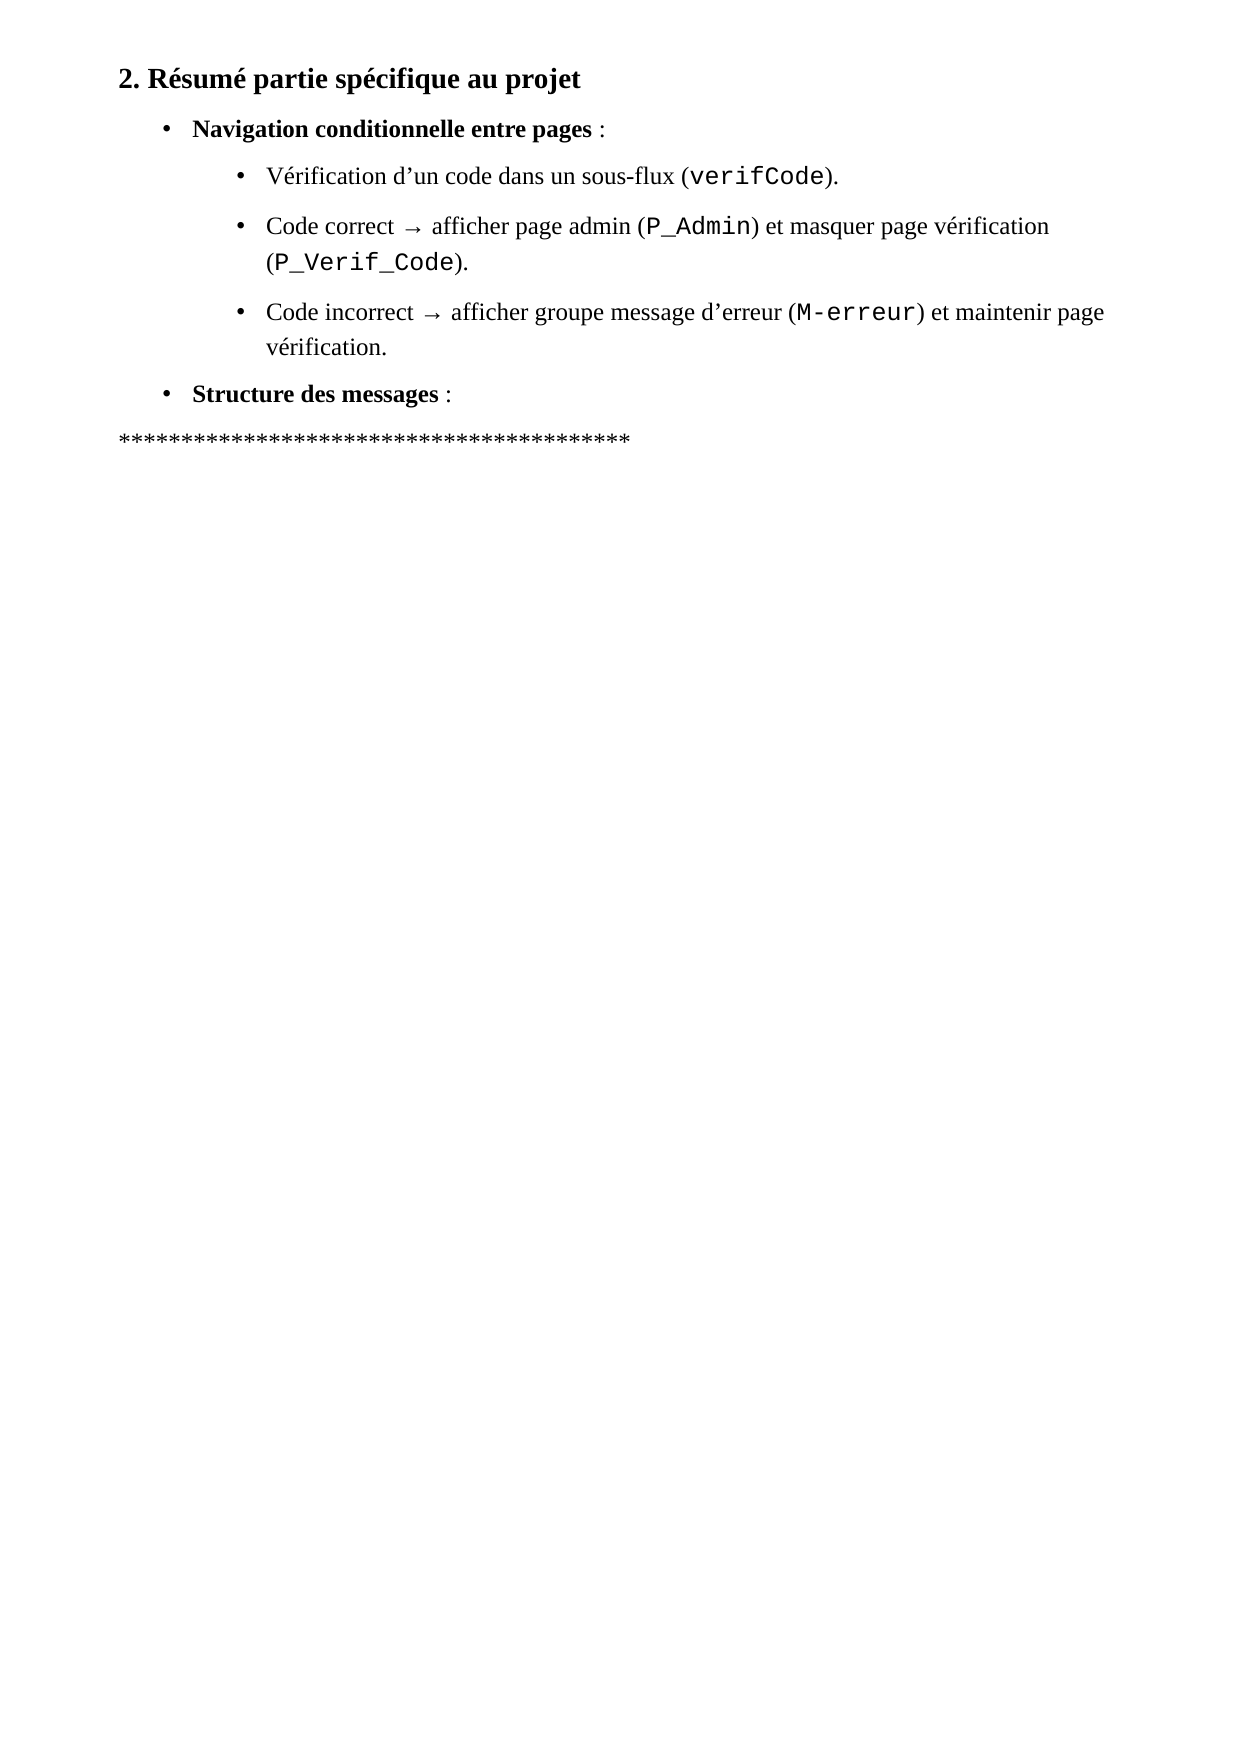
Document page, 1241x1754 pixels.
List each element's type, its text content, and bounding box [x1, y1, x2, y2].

list Code correct → afficher page admin (P_Admin) et masquer page vérification (P_Verif_Code). [236, 211, 1122, 277]
text ***************************************** [118, 427, 1122, 456]
subtitle 2. Résumé partie spécifique au projet [118, 61, 1122, 94]
list Navigation conditionnelle entre pages : [162, 114, 1122, 143]
list Code incorrect → afficher groupe message d’erreur (M-erreur) et maintenir page vérification. [236, 297, 1122, 360]
list Structure des messages : [162, 379, 1122, 408]
list Vérification d’un code dans un sous-flux (verifCode). [236, 161, 1122, 192]
